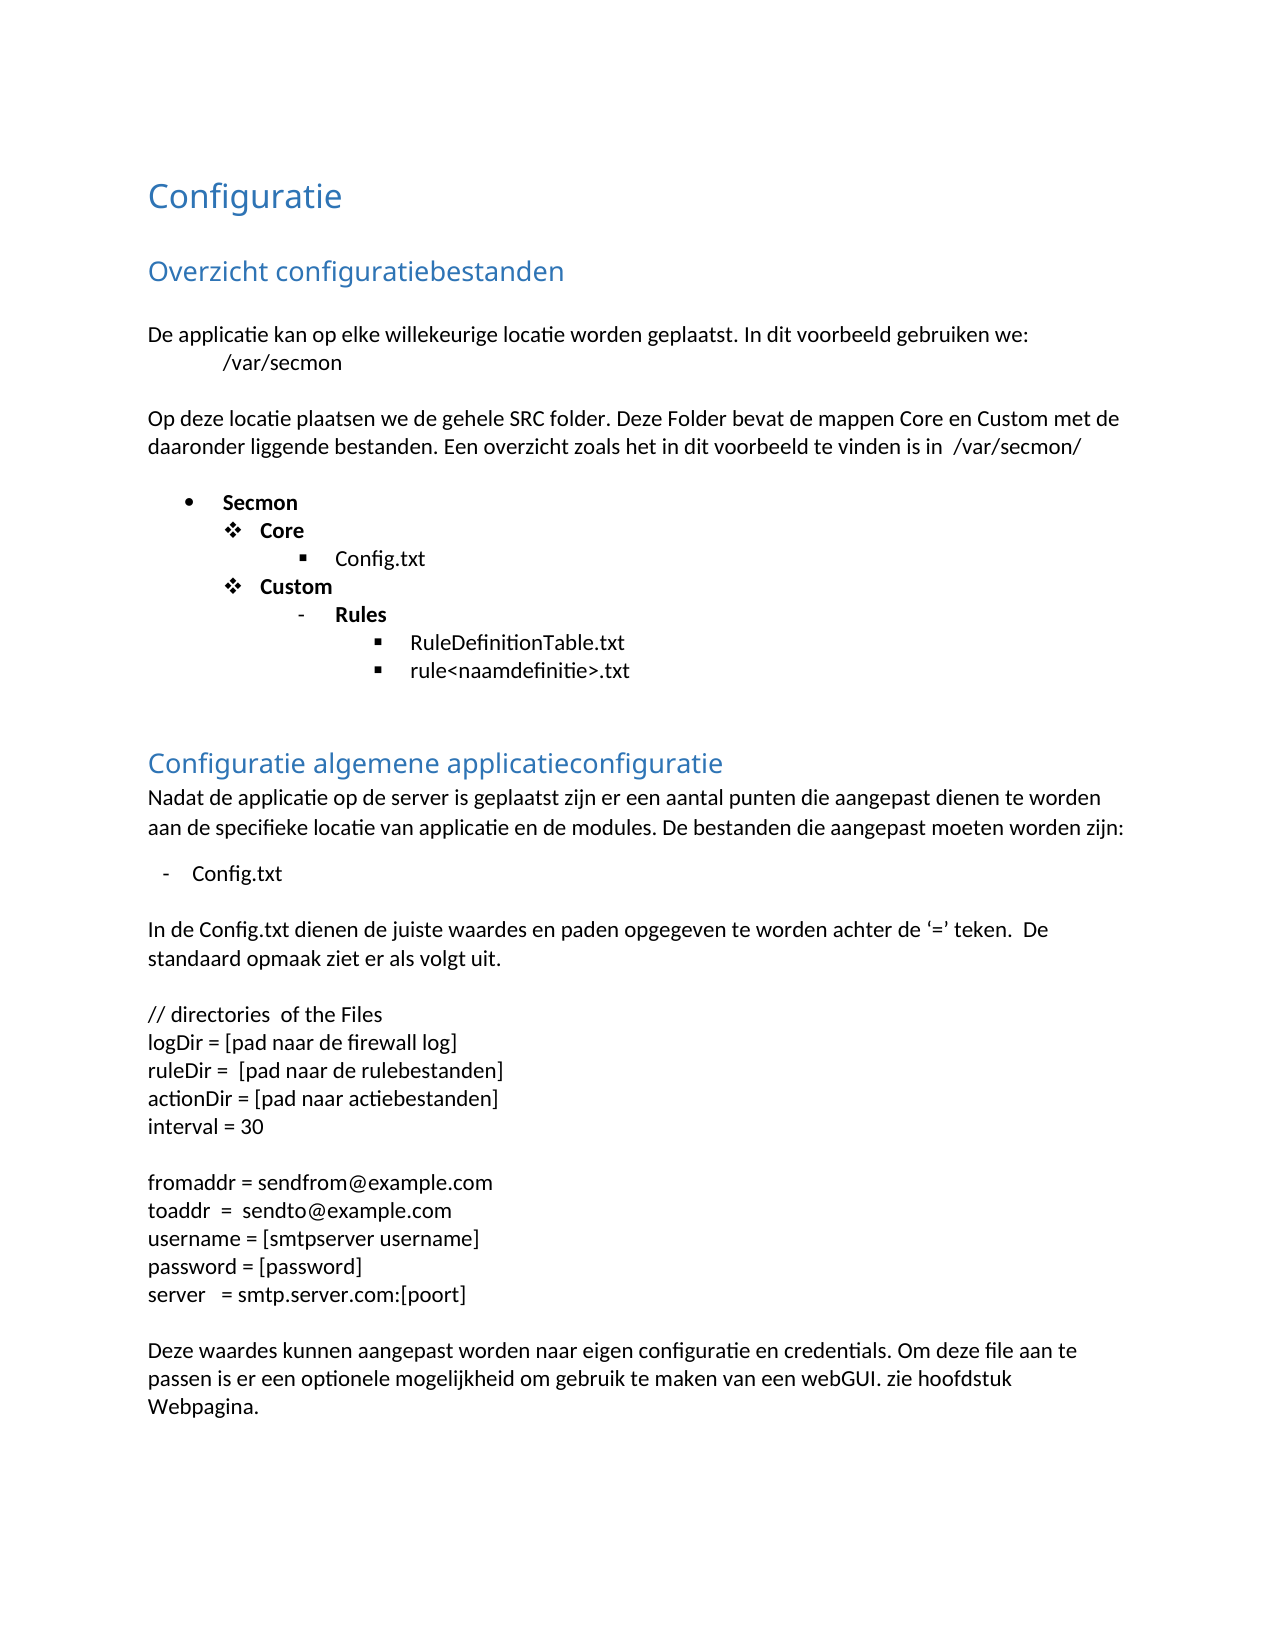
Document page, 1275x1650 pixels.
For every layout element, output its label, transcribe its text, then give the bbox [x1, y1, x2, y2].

text logDir = [pad naar de firewall log] [148, 1028, 1127, 1056]
list Config.txt [162, 859, 1127, 888]
text ruleDir = [pad naar de rulebestanden] [148, 1056, 1127, 1084]
text // directories of the Files [148, 1000, 1127, 1028]
text username = [smtpserver username] [148, 1224, 1127, 1252]
list rule<naamdefinitie>.txt [373, 656, 1127, 684]
list Core [223, 516, 1127, 544]
text /var/secmon [223, 348, 1127, 376]
text In de Config.txt dienen de juiste waardes en paden opgegeven te worden achter de ‘=’ teken. De standaard opmaak ziet er als volgt uit. [148, 916, 1127, 972]
list Secmon [185, 488, 1127, 516]
text Deze waardes kunnen aangepast worden naar eigen configuratie en credentials. Om deze file aan te passen is er een optionele mogelijkheid om gebruik te maken van een webGUI. zie hoofdstuk Webpagina. [148, 1336, 1127, 1420]
list Custom [223, 572, 1127, 600]
list Rules [298, 600, 1127, 628]
text Op deze locatie plaatsen we de gehele SRC folder. Deze Folder bevat de mappen Core en Custom met de daaronder liggende bestanden. Een overzicht zoals het in dit voorbeeld te vinden is in /var/secmon/ [148, 404, 1127, 460]
text De applicatie kan op elke willekeurige locatie worden geplaatst. In dit voorbeeld gebruiken we: [148, 320, 1127, 348]
text server = smtp.server.com:[poort] [148, 1280, 1127, 1308]
text actionDir = [pad naar actiebestanden] [148, 1084, 1127, 1112]
list RuleDefinitionTable.txt [373, 628, 1127, 656]
subtitle Configuratie [148, 173, 1127, 218]
text password = [password] [148, 1252, 1127, 1280]
text fromaddr = sendfrom@example.com [148, 1168, 1127, 1196]
list Config.txt [298, 544, 1127, 572]
text toaddr = sendto@example.com [148, 1196, 1127, 1224]
text Nadat de applicatie op de server is geplaatst zijn er een aantal punten die aangepast dienen te worden aan de specifieke locatie van applicatie en de modules. De bestanden die aangepast moeten worden zijn: [148, 783, 1127, 841]
text interval = 30 [148, 1112, 1127, 1140]
subtitle Configuratie algemene applicatieconfiguratie [148, 744, 1127, 781]
subtitle Overzicht configuratiebestanden [148, 253, 1127, 290]
